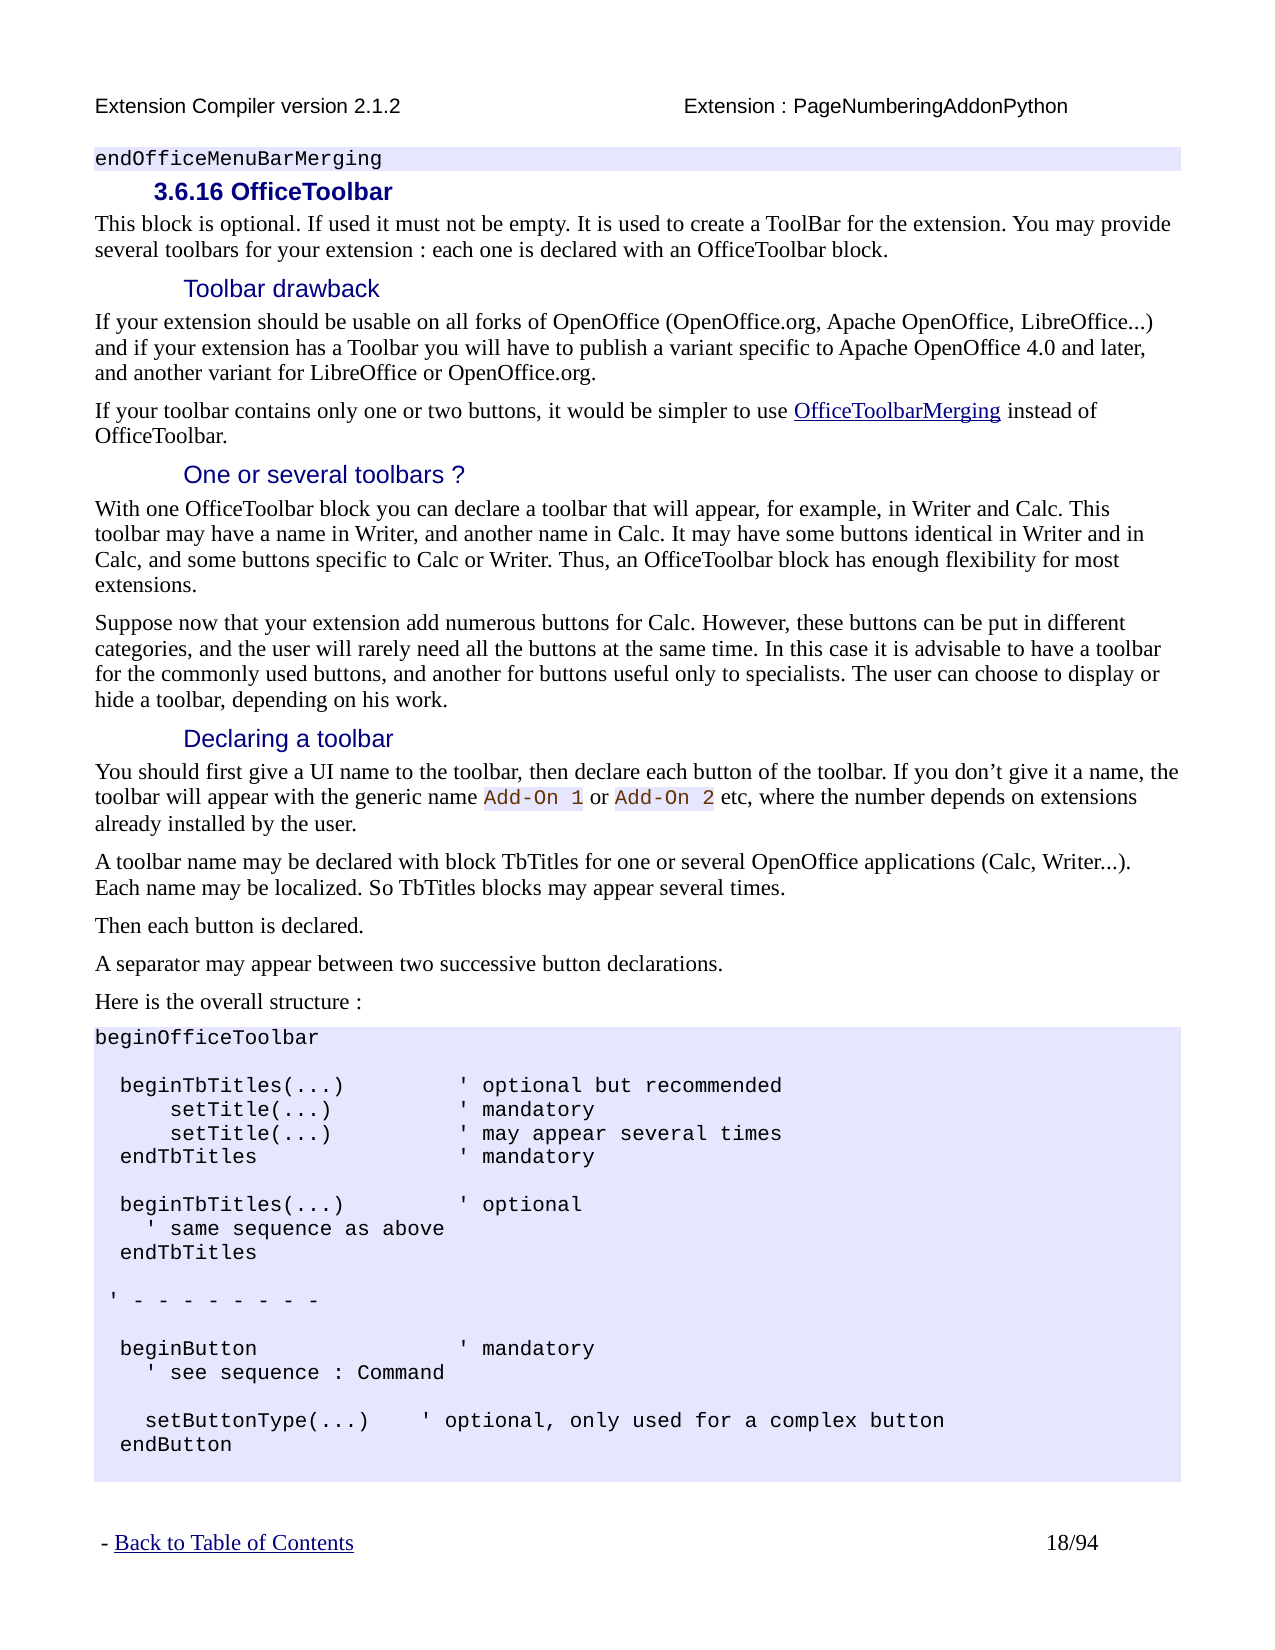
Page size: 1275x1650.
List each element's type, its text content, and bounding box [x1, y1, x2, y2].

text setTitle(...) ' mandatory [94, 1098, 1181, 1122]
text ' same sequence as above [94, 1218, 1181, 1242]
text Then each button is declared. [94, 913, 1181, 938]
text Suppose now that your extension add numerous buttons for Calc. However, these buttons can be put in different categories, and the user will rarely need all the buttons at the same time. In this case it is advisable to have a toolbar for the commonly used buttons, and another for buttons useful only to specialists. The user can choose to display or hide a toolbar, depending on his work. [94, 610, 1181, 712]
text setButtonType(...) ' optional, only used for a complex button [94, 1410, 1181, 1434]
subtitle Declaring a toolbar [183, 724, 1181, 753]
text beginButton ' mandatory [94, 1338, 1181, 1362]
text endTbTitles [94, 1242, 1181, 1266]
text You should first give a UI name to the toolbar, then declare each button of the toolbar. If you don’t give it a name, the toolbar will appear with the generic name Add-On 1 or Add-On 2 etc, where the number depends on extensions already installed by the user. [94, 758, 1181, 837]
text beginTbTitles(...) ' optional but recommended [94, 1074, 1181, 1098]
text This block is optional. If used it must not be empty. It is used to create a ToolBar for the extension. You may provide several toolbars for your extension : each one is declared with an OfficeToolbar block. [94, 211, 1181, 262]
text beginOfficeToolbar [94, 1027, 1181, 1051]
text endTbTitles ' mandatory [94, 1146, 1181, 1170]
text beginTbTitles(...) ' optional [94, 1194, 1181, 1218]
text Here is the overall structure : [94, 989, 1181, 1014]
subtitle OfficeToolbar [153, 177, 1181, 205]
text endButton [94, 1434, 1181, 1458]
text If your extension should be usable on all forks of OpenOffice (OpenOffice.org, Apache OpenOffice, LibreOffice...) and if your extension has a Toolbar you will have to publish a variant specific to Apache OpenOffice 4.0 and later, and another variant for LibreOffice or OpenOffice.org. [94, 309, 1181, 385]
text setTitle(...) ' may appear several times [94, 1122, 1181, 1146]
text ' see sequence : Command [94, 1362, 1181, 1386]
subtitle One or several toolbars ? [183, 461, 1181, 489]
text If your toolbar contains only one or two buttons, it would be simpler to use OfficeToolbarMerging instead of OfficeToolbar. [94, 398, 1181, 449]
text A toolbar name may be declared with block TbTitles for one or several OpenOffice applications (Calc, Writer...). Each name may be localized. So TbTitles blocks may appear several times. [94, 849, 1181, 900]
subtitle Toolbar drawback [183, 275, 1181, 303]
text endOfficeMenuBarMerging [94, 147, 1181, 171]
text With one OfficeToolbar block you can declare a toolbar that will appear, for example, in Writer and Calc. This toolbar may have a name in Writer, and another name in Calc. It may have some buttons identical in Writer and in Calc, and some buttons specific to Calc or Writer. Thus, an OfficeToolbar block has enough flexibility for most extensions. [94, 495, 1181, 597]
text A separator may appear between two successive button declarations. [94, 951, 1181, 976]
text ' - - - - - - - - [94, 1290, 1181, 1314]
